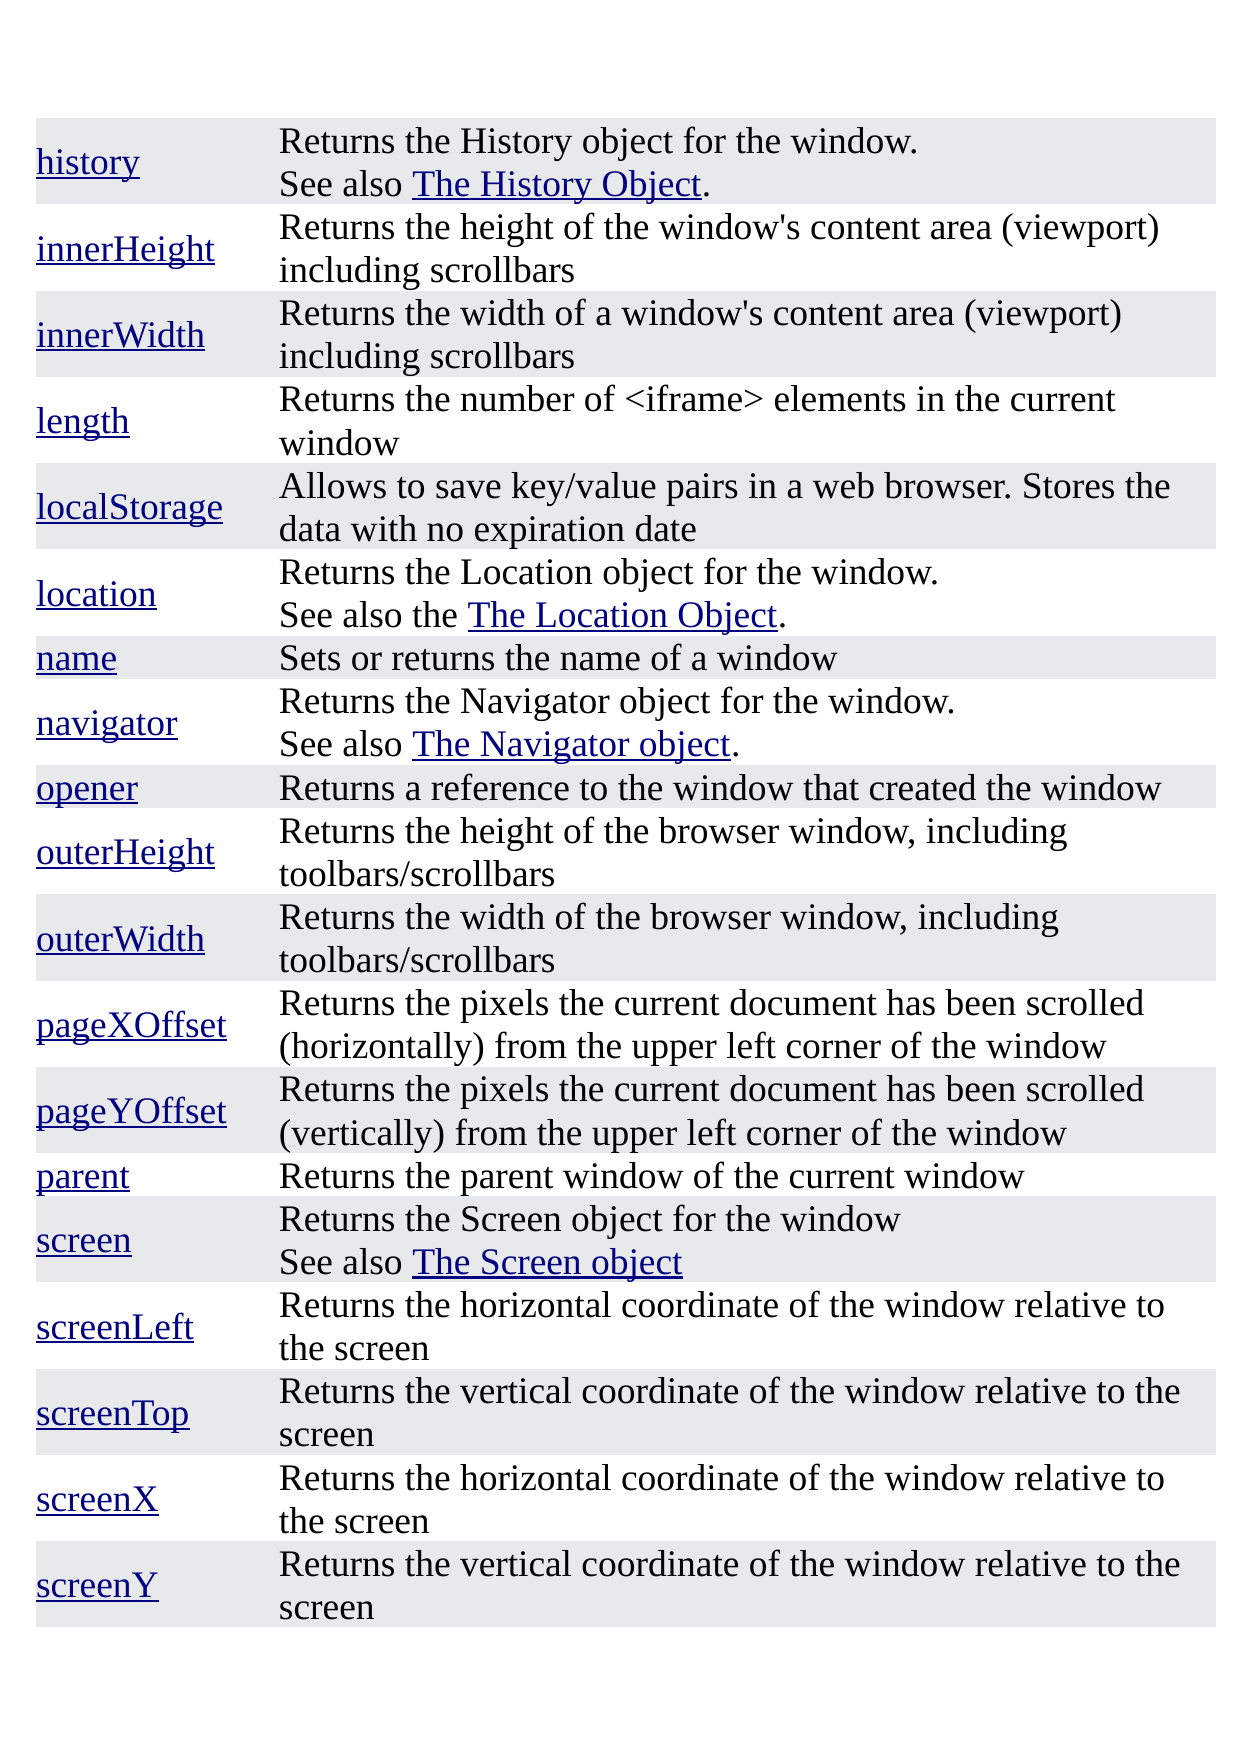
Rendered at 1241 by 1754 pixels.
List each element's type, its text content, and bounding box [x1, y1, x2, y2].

table_cell Returns the Location object for the window. See also the The Location Object. [279, 549, 1216, 636]
table_cell length [36, 377, 279, 463]
table_cell outerHeight [36, 808, 279, 894]
table_cell location [36, 549, 279, 636]
table_cell localStorage [36, 463, 279, 549]
table_cell screenLeft [36, 1283, 279, 1369]
table_cell Returns the height of the window's content area (viewport) including scrollbars [279, 204, 1216, 291]
table_cell history [36, 118, 279, 204]
table_cell screenX [36, 1455, 279, 1541]
table_cell pageYOffset [36, 1067, 279, 1153]
table_cell opener [36, 765, 279, 808]
table_cell Returns the vertical coordinate of the window relative to the screen [279, 1369, 1216, 1455]
table_cell outerWidth [36, 894, 279, 981]
table_cell Allows to save key/value pairs in a web browser. Stores the data with no expiration date [279, 463, 1216, 549]
table_cell Returns the vertical coordinate of the window relative to the screen [279, 1541, 1216, 1627]
table_cell Returns the pixels the current document has been scrolled (vertically) from the upper left corner of the window [279, 1067, 1216, 1153]
table_cell Returns the width of the browser window, including toolbars/scrollbars [279, 894, 1216, 981]
table_cell Returns a reference to the window that created the window [279, 765, 1216, 808]
table_cell innerWidth [36, 291, 279, 377]
table_cell Returns the parent window of the current window [279, 1153, 1216, 1196]
table_cell Returns the History object for the window. See also The History Object. [279, 118, 1216, 204]
table_cell navigator [36, 679, 279, 765]
table_cell Returns the Navigator object for the window. See also The Navigator object. [279, 679, 1216, 765]
table_cell Returns the Screen object for the window See also The Screen object [279, 1196, 1216, 1282]
table_cell Sets or returns the name of a window [279, 636, 1216, 679]
table_cell Returns the number of <iframe> elements in the current window [279, 377, 1216, 463]
table_cell pageXOffset [36, 981, 279, 1067]
table_cell innerHeight [36, 204, 279, 291]
table_cell screenTop [36, 1369, 279, 1455]
table_cell name [36, 636, 279, 679]
table_cell parent [36, 1153, 279, 1196]
table_cell Returns the width of a window's content area (viewport) including scrollbars [279, 291, 1216, 377]
table_cell Returns the horizontal coordinate of the window relative to the screen [279, 1283, 1216, 1369]
table_cell screenY [36, 1541, 279, 1627]
table_cell screen [36, 1196, 279, 1282]
table_cell Returns the height of the browser window, including toolbars/scrollbars [279, 808, 1216, 894]
table_cell Returns the horizontal coordinate of the window relative to the screen [279, 1455, 1216, 1541]
table_cell Returns the pixels the current document has been scrolled (horizontally) from the upper left corner of the window [279, 981, 1216, 1067]
